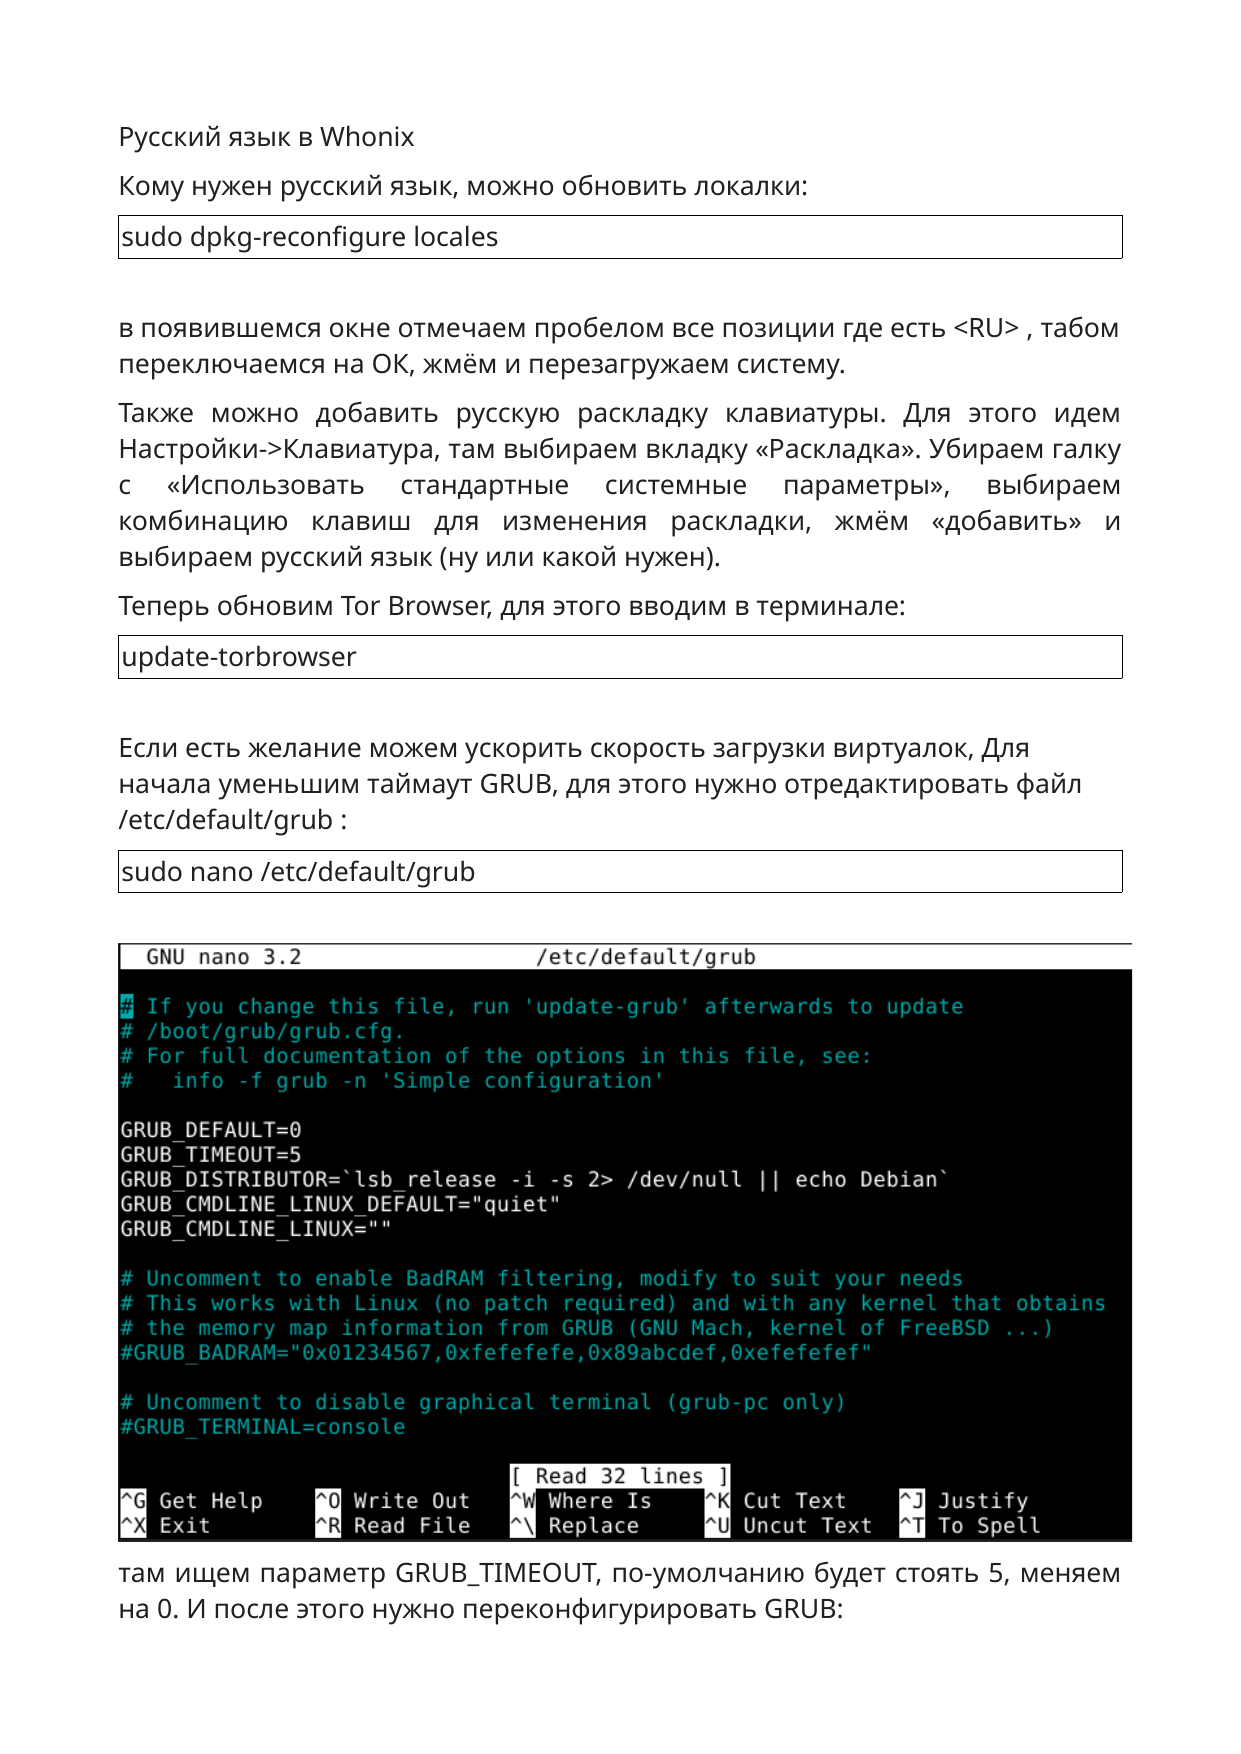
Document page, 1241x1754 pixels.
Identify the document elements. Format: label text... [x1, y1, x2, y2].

text Если есть желание можем ускорить скорость загрузки виртуалок, Для начала уменьшим таймаут GRUB, для этого нужно отредактировать файл /etc/default/grub : [118, 729, 1122, 837]
subtitle Русский язык в Whonix [118, 118, 1122, 154]
text там ищем параметр GRUB_TIMEOUT, по-умолчанию будет стоять 5, меняем на 0. И после этого нужно переконфигурировать GRUB: [118, 1554, 1122, 1626]
text sudo dpkg-reconfigure locales [119, 216, 1122, 258]
picture [118, 943, 1133, 1542]
text sudo nano /etc/default/grub [119, 851, 1122, 892]
text update-torbrowser [119, 636, 1122, 678]
text Также можно добавить русскую раскладку клавиатуры. Для этого идем Настройки->Клавиатура, там выбираем вкладку «Раскладка». Убираем галку с «Использовать стандартные системные параметры», выбираем комбинацию клавиш для изменения раскладки, жмём «добавить» и выбираем русский язык (ну или какой нужен). [118, 393, 1122, 574]
text Теперь обновим Tor Browser, для этого вводим в терминале: [118, 587, 1122, 623]
text Кому нужен русский язык, можно обновить локалки: [118, 167, 1122, 203]
text в появившемся окне отмечаем пробелом все позиции где есть <RU> , табом переключаемся на ОК, жмём и перезагружаем систему. [118, 309, 1122, 381]
